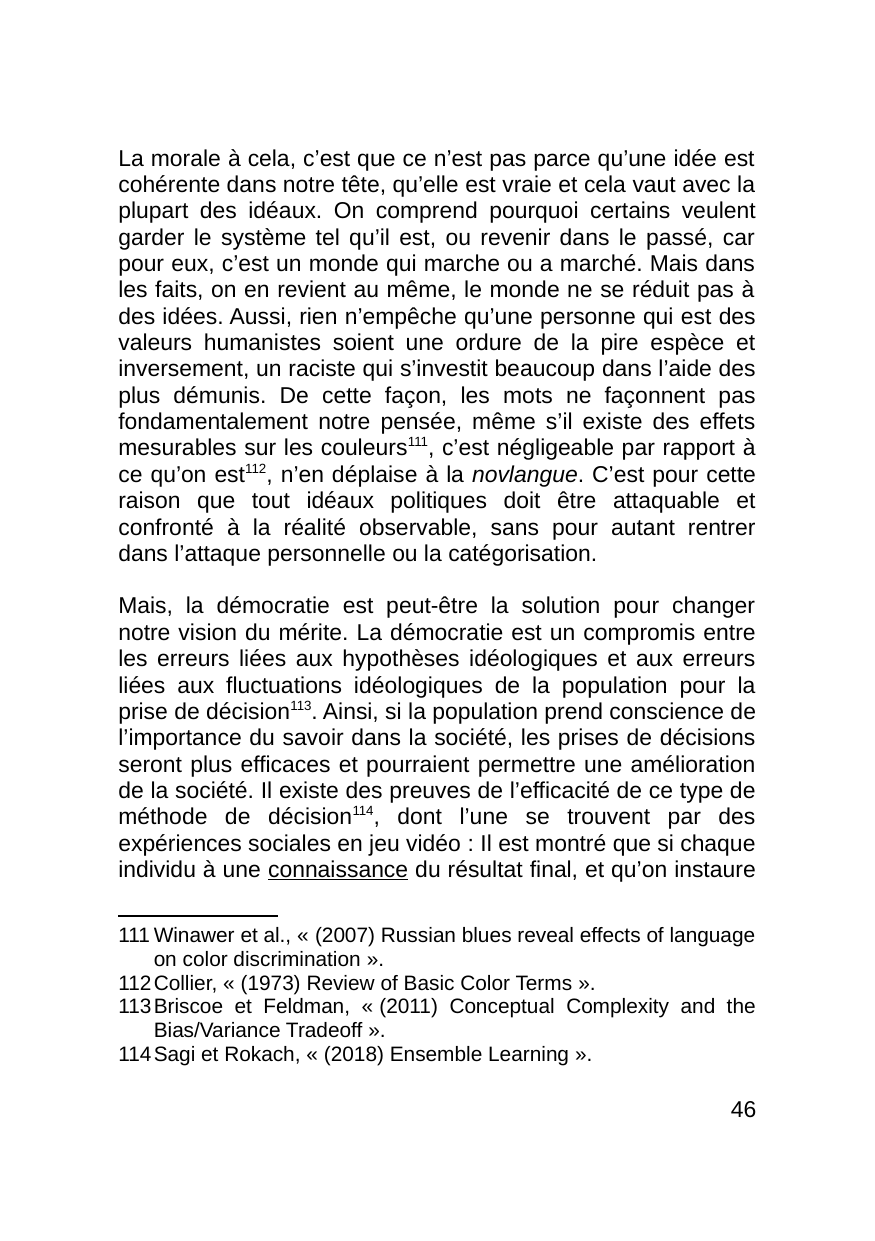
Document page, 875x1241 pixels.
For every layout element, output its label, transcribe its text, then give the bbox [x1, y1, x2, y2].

text La morale à cela, c’est que ce n’est pas parce qu’une idée est cohérente dans notre tête, qu’elle est vraie et cela vaut avec la plupart des idéaux. On comprend pourquoi certains veulent garder le système tel qu’il est, ou revenir dans le passé, car pour eux, c’est un monde qui marche ou a marché. Mais dans les faits, on en revient au même, le monde ne se réduit pas à des idées. Aussi, rien n’empêche qu’une personne qui est des valeurs humanistes soient une ordure de la pire espèce et inversement, un raciste qui s’investit beaucoup dans l’aide des plus démunis. De cette façon, les mots ne façonnent pas fondamentalement notre pensée, même s’il existe des effets mesurables sur les couleurs, c’est négligeable par rapport à ce qu’on est, n’en déplaise à la novlangue. C’est pour cette raison que tout idéaux politiques doit être attaquable et confronté à la réalité observable, sans pour autant rentrer dans l’attaque personnelle ou la catégorisation. [118, 144, 756, 566]
text Briscoe et Feldman, « (2011) Conceptual Complexity and the Bias/Variance Tradeoff ». [118, 994, 756, 1042]
text Sagi et Rokach, « (2018) Ensemble Learning ». [118, 1042, 756, 1066]
text Winawer et al., « (2007) Russian blues reveal effects of language on color discrimination ». [118, 922, 756, 970]
text Collier, « (1973) Review of Basic Color Terms ». [118, 970, 756, 994]
text Mais, la démocratie est peut-être la solution pour changer notre vision du mérite. La démocratie est un compromis entre les erreurs liées aux hypothèses idéologiques et aux erreurs liées aux fluctuations idéologiques de la population pour la prise de décision. Ainsi, si la population prend conscience de l’importance du savoir dans la société, les prises de décisions seront plus efficaces et pourraient permettre une amélioration de la société. Il existe des preuves de l’efficacité de ce type de méthode de décision, dont l’une se trouvent par des expériences sociales en jeu vidéo : Il est montré que si chaque individu à une connaissance du résultat final, et qu’on instaure [118, 592, 756, 882]
